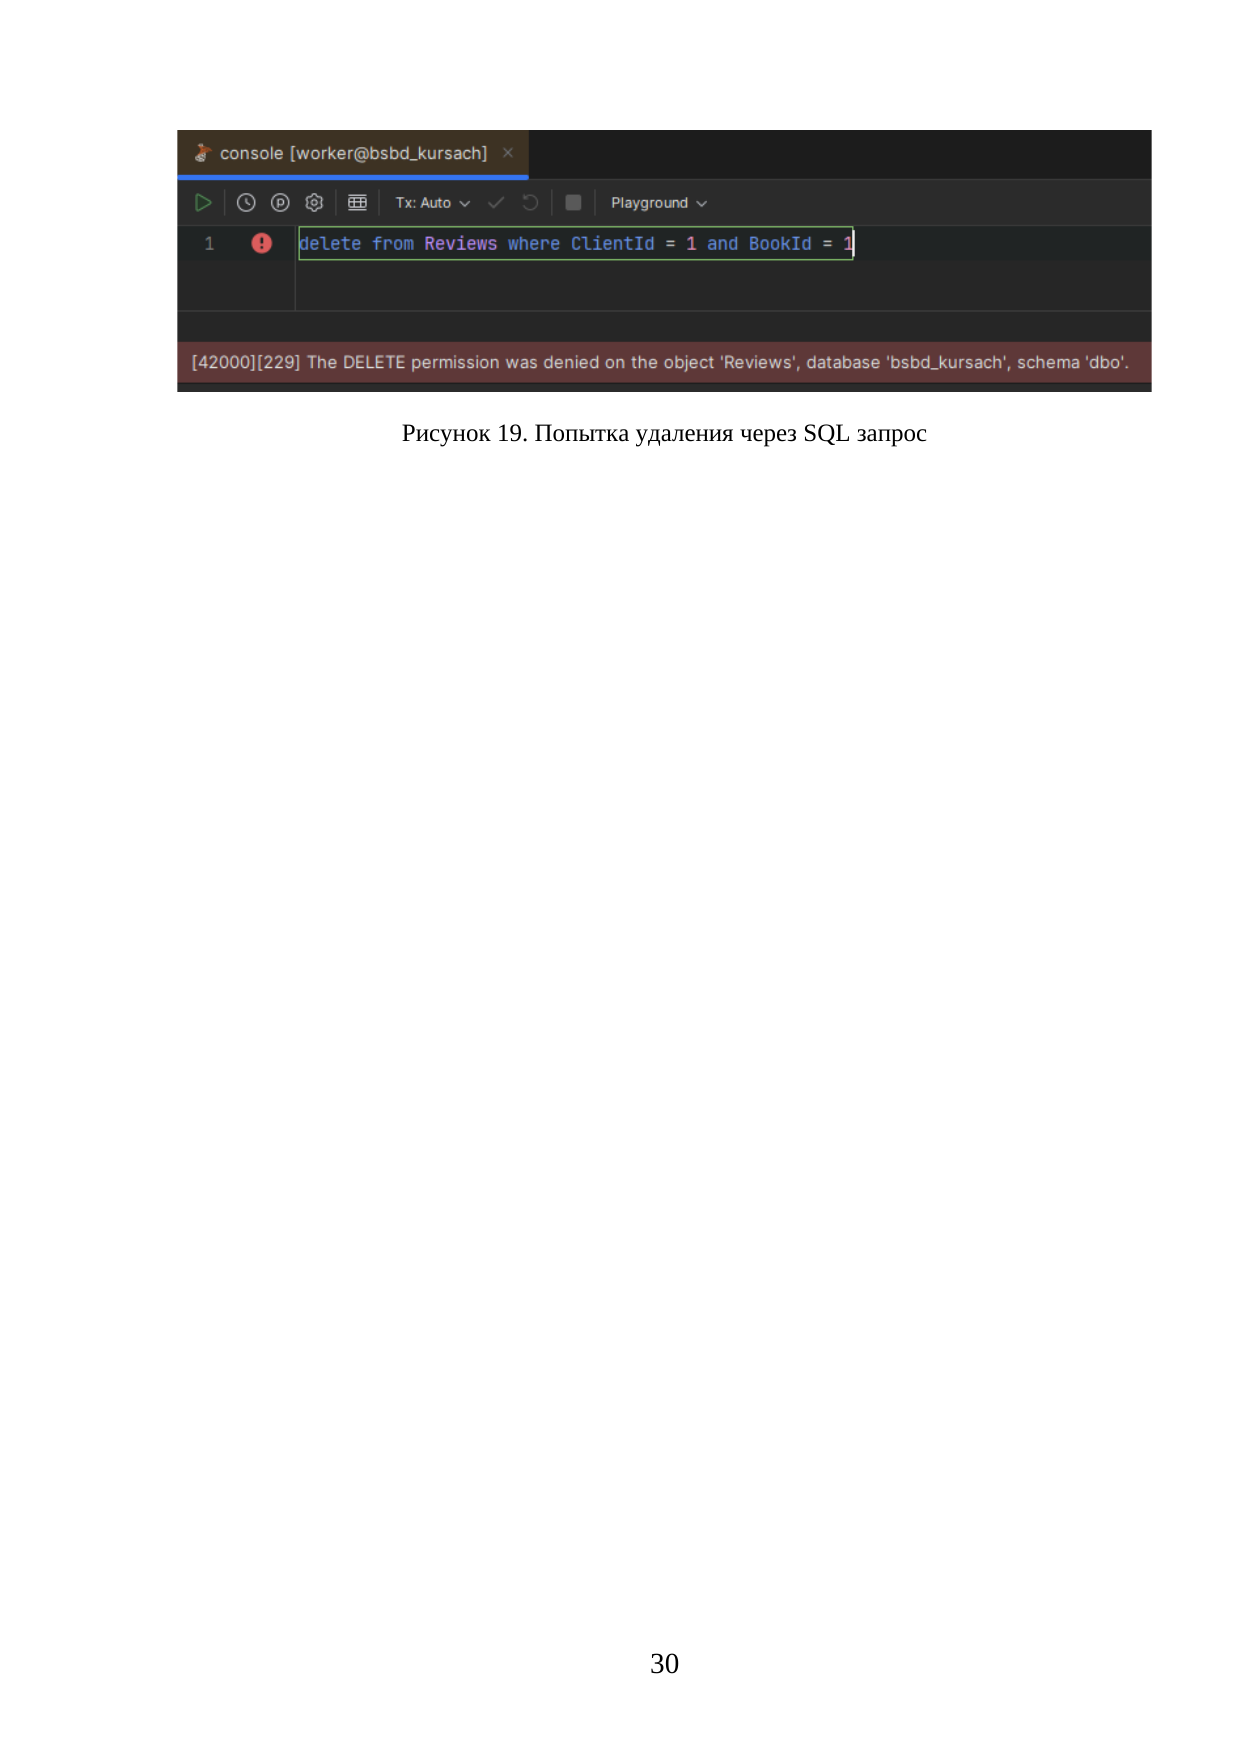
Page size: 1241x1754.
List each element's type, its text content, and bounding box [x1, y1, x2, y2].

text Рисунок 19. Попытка удаления через SQL запрос [177, 392, 1152, 446]
picture [177, 130, 1152, 392]
